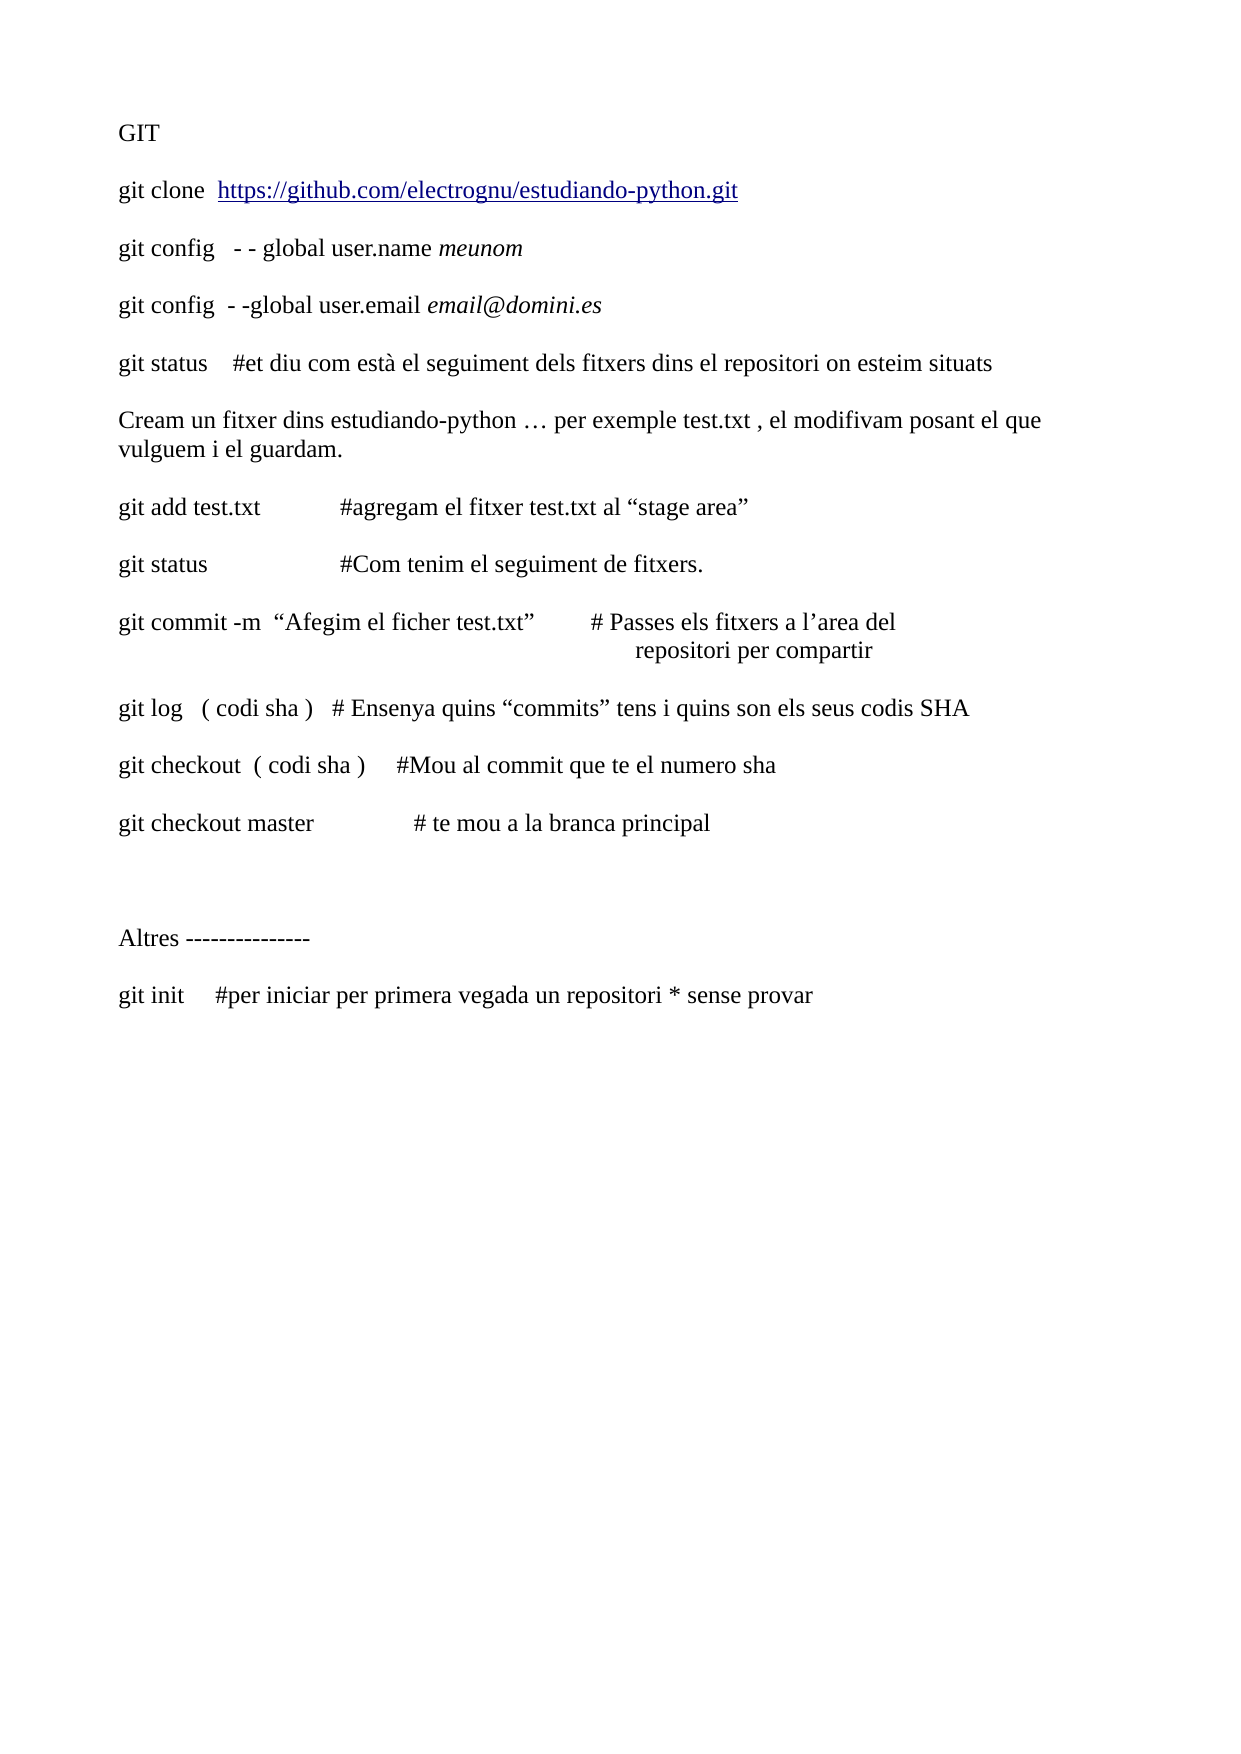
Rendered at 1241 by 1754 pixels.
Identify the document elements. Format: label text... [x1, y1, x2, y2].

text git checkout ( codi sha ) #Mou al commit que te el numero sha [118, 751, 1122, 779]
text git log ( codi sha ) # Ensenya quins “commits” tens i quins son els seus codis SHA [118, 693, 1122, 722]
text git clone https://github.com/electrognu/estudiando-python.git [118, 176, 1122, 204]
text GIT [118, 118, 1122, 147]
text git init #per iniciar per primera vegada un repositori * sense provar [118, 981, 1122, 1009]
text Cream un fitxer dins estudiando-python … per exemple test.txt , el modifivam posant el que vulguem i el guardam. [118, 406, 1122, 463]
text git status #et diu com està el seguiment dels fitxers dins el repositori on esteim situats [118, 348, 1122, 377]
text git config - - global user.name meunom [118, 233, 1122, 262]
text git add test.txt #agregam el fitxer test.txt al “stage area” [118, 492, 1122, 521]
text git config - -global user.email email@domini.es [118, 291, 1122, 319]
text Altres --------------- [118, 923, 1122, 952]
text git status #Com tenim el seguiment de fitxers. [118, 549, 1122, 578]
text git commit -m “Afegim el ficher test.txt” # Passes els fitxers a l’area del repositori per compartir [118, 607, 1122, 664]
text git checkout master # te mou a la branca principal [118, 808, 1122, 837]
